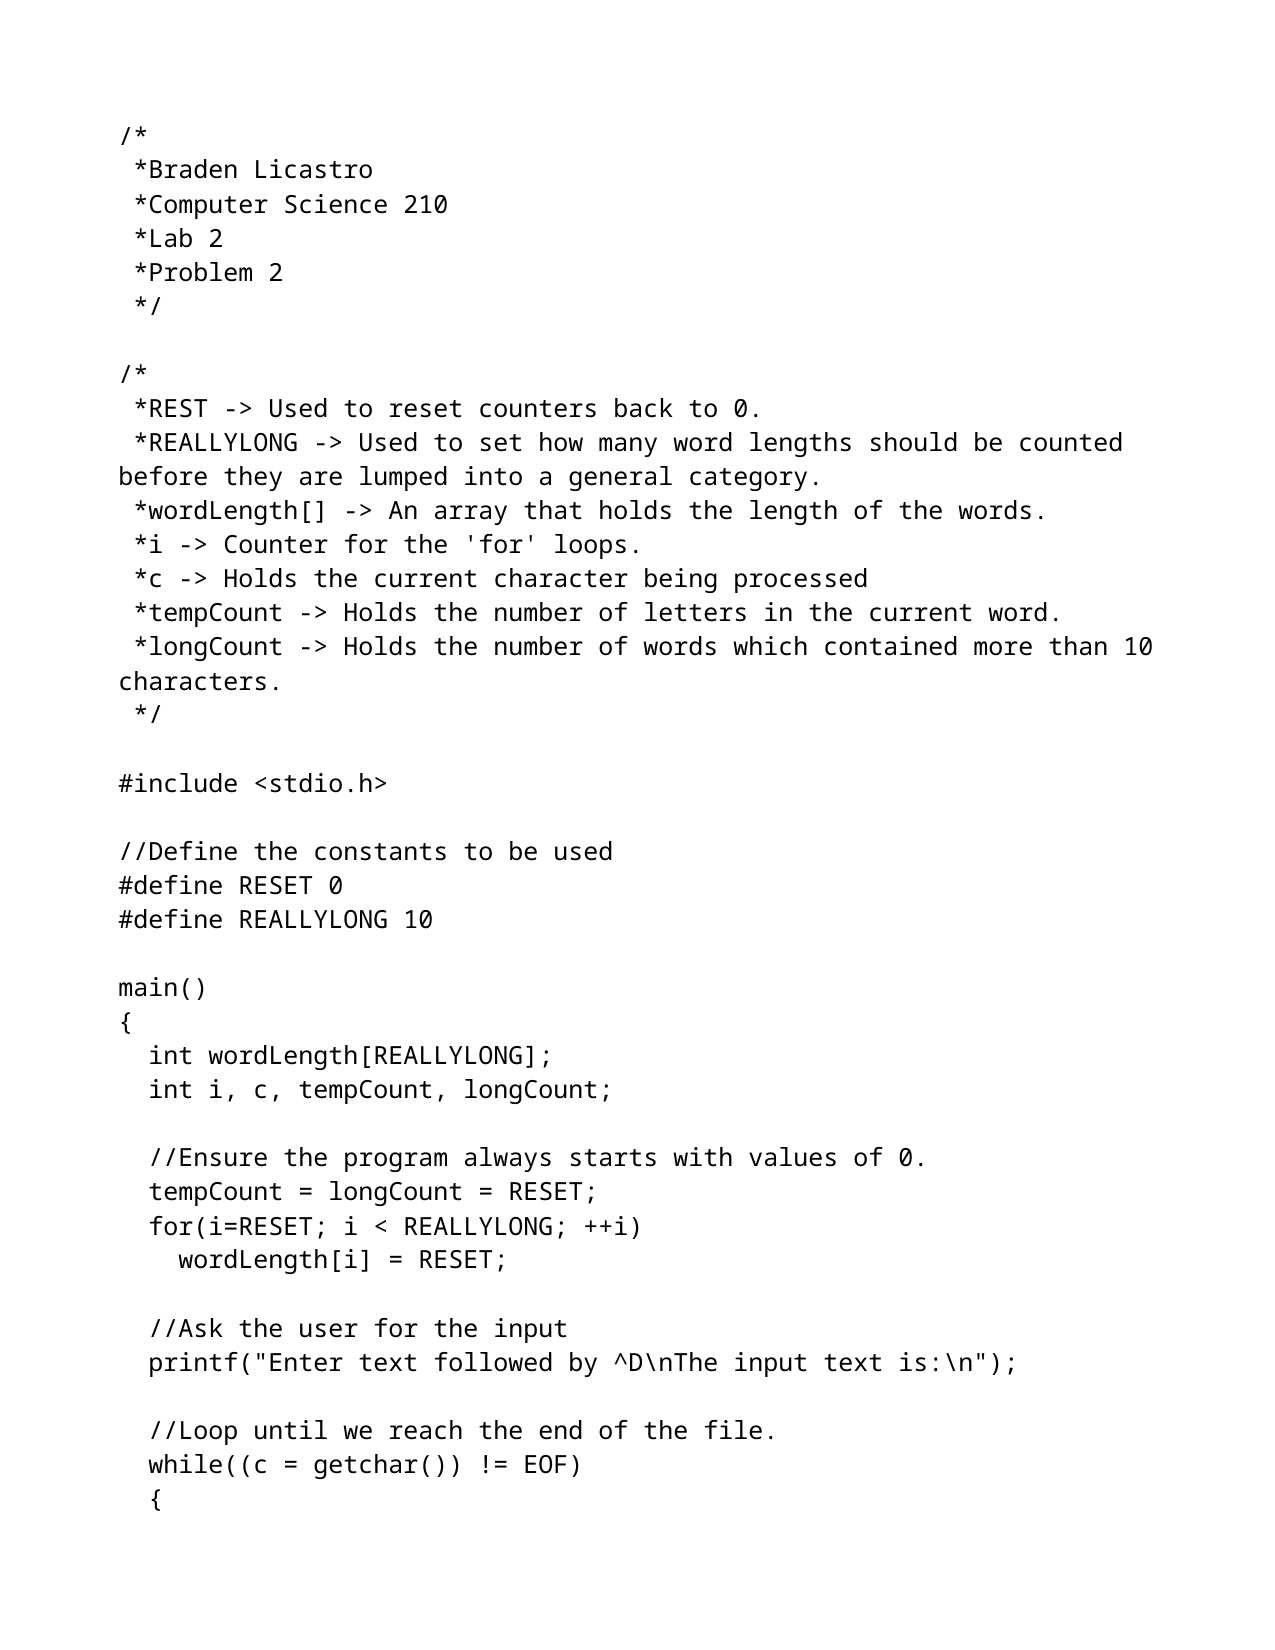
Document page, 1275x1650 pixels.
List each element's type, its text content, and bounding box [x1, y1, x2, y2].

text //Loop until we reach the end of the file. [118, 1412, 1157, 1447]
text #include <stdio.h> [118, 765, 1157, 799]
text //Define the constants to be used [118, 833, 1157, 867]
text wordLength[i] = RESET; [118, 1242, 1157, 1276]
text //Ask the user for the input [118, 1310, 1157, 1344]
text /* [118, 357, 1157, 391]
text { [118, 1004, 1157, 1038]
text *tempCount -> Holds the number of letters in the current word. [118, 595, 1157, 629]
text /* [118, 118, 1157, 152]
text int i, c, tempCount, longCount; [118, 1072, 1157, 1106]
text tempCount = longCount = RESET; [118, 1174, 1157, 1208]
text *REALLYLONG -> Used to set how many word lengths should be counted before they are lumped into a general category. [118, 425, 1157, 493]
text *Problem 2 [118, 254, 1157, 288]
text *c -> Holds the current character being processed [118, 561, 1157, 595]
text { [118, 1481, 1157, 1515]
text printf("Enter text followed by ^D\nThe input text is:\n"); [118, 1344, 1157, 1378]
text *REST -> Used to reset counters back to 0. [118, 391, 1157, 425]
text *Braden Licastro [118, 152, 1157, 186]
text *wordLength[] -> An array that holds the length of the words. [118, 493, 1157, 527]
text *Computer Science 210 [118, 186, 1157, 220]
text #define REALLYLONG 10 [118, 902, 1157, 936]
text *longCount -> Holds the number of words which contained more than 10 characters. [118, 629, 1157, 697]
text int wordLength[REALLYLONG]; [118, 1038, 1157, 1072]
text for(i=RESET; i < REALLYLONG; ++i) [118, 1208, 1157, 1242]
text *Lab 2 [118, 220, 1157, 254]
text //Ensure the program always starts with values of 0. [118, 1140, 1157, 1174]
text */ [118, 697, 1157, 731]
text while((c = getchar()) != EOF) [118, 1447, 1157, 1481]
text #define RESET 0 [118, 867, 1157, 902]
text */ [118, 288, 1157, 322]
text main() [118, 970, 1157, 1004]
text *i -> Counter for the 'for' loops. [118, 527, 1157, 561]
